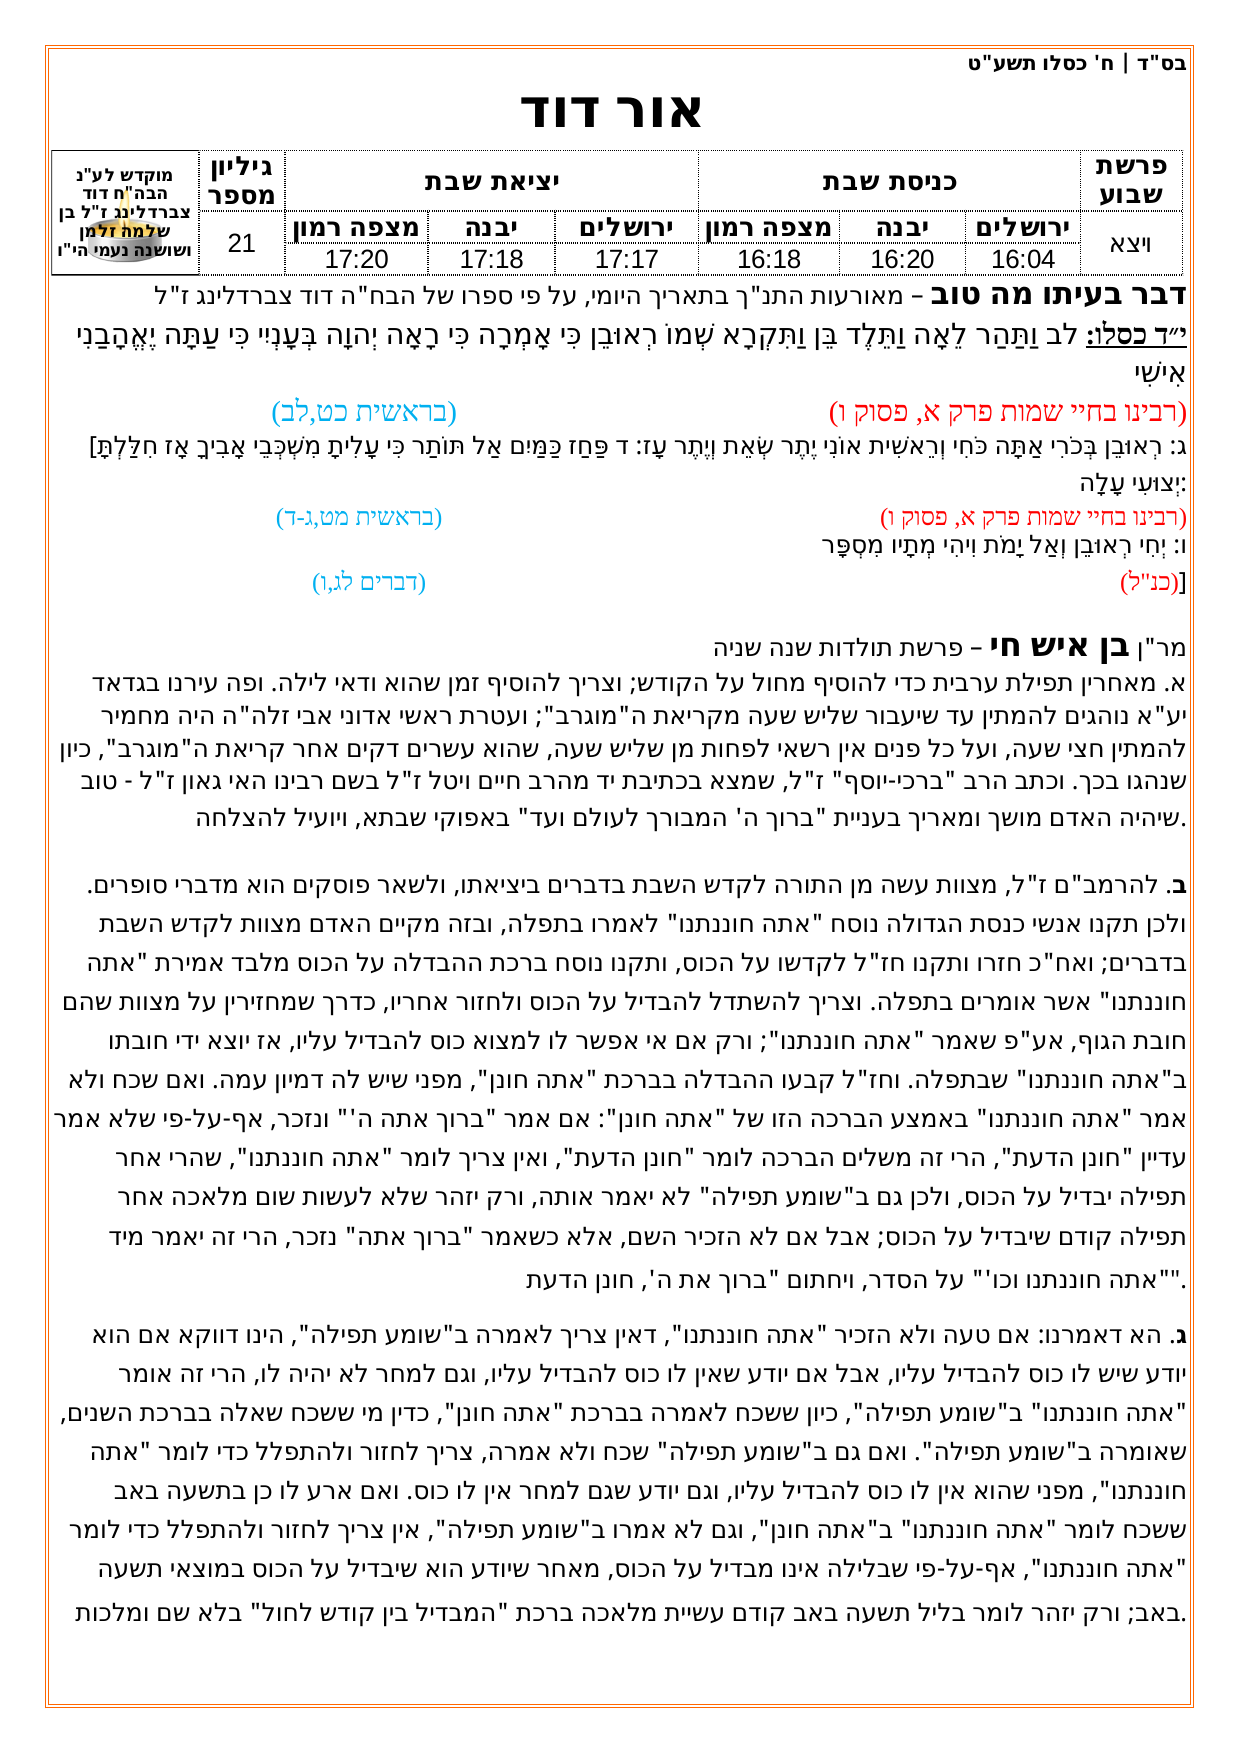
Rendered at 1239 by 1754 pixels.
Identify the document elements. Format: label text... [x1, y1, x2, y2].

list [0, 317, 45, 394]
text ג. הא דאמרנו: אם טעה ולא הזכיר "אתה חוננתנו", דאין צריך לאמרה ב"שומע תפילה", הינו דווקא אם הוא יודע שיש לו כוס להבדיל עליו, אבל אם יודע שאין לו כוס להבדיל עליו, וגם למחר לא יהיה לו, הרי זה אומר "אתה חוננתנו" ב"שומע תפילה", כיון ששכח לאמרה בברכת "אתה חונן", כדין מי ששכח שאלה בברכת השנים, שאומרה ב"שומע תפילה". ואם גם ב"שומע תפילה" שכח ולא אמרה, צריך לחזור ולהתפלל כדי לומר "אתה חוננתנו", מפני שהוא אין לו כוס להבדיל עליו, וגם יודע שגם למחר אין לו כוס. ואם ארע לו כן בתשעה באב ששכח לומר "אתה חוננתנו" ב"אתה חונן", וגם לא אמרו ב"שומע תפילה", אין צריך לחזור ולהתפלל כדי לומר "אתה חוננתנו", אף-על-פי שבלילה אינו מבדיל על הכוס, מאחר שיודע הוא שיבדיל על הכוס במוצאי תשעה באב; ורק יזהר לומר בליל תשעה באב קודם עשיית מלאכה ברכת "המבדיל בין קודש לחול" בלא שם ומלכות. [52, 1321, 1187, 1632]
text ו: יְחִי רְאוּבֵן וְאַל יָמֹת וִיהִי מְתָיו מִסְפָּר [49, 531, 1187, 563]
text (בראשית מט,ג-ד) (רבינו בחיי שמות פרק א, פסוק ו) [49, 502, 1187, 531]
text אור דוד [52, 79, 1187, 150]
text דבר בעיתו מה טוב – מאורעות התנ"ך בתאריך היומי, על פי ספרו של הבח"ה דוד צברדלינג ז"ל [52, 150, 1187, 317]
text ב. להרמב"ם ז"ל, מצוות עשה מן התורה לקדש השבת בדברים ביציאתו, ולשאר פוסקים הוא מדברי סופרים. ולכן תקנו אנשי כנסת הגדולה נוסח "אתה חוננתנו" לאמרו בתפלה, ובזה מקיים האדם מצוות לקדש השבת בדברים; ואח"כ חזרו ותקנו חז"ל לקדשו על הכוס, ותקנו נוסח ברכת ההבדלה על הכוס מלבד אמירת "אתה חוננתנו" אשר אומרים בתפלה. וצריך להשתדל להבדיל על הכוס ולחזור אחריו, כדרך שמחזירין על מצוות שהם חובת הגוף, אע"פ שאמר "אתה חוננתנו"; ורק אם אי אפשר לו למצוא כוס להבדיל עליו, אז יוצא ידי חובתו ב"אתה חוננתנו" שבתפלה. וחז"ל קבעו ההבדלה בברכת "אתה חונן", מפני שיש לה דמיון עמה. ואם שכח ולא אמר "אתה חוננתנו" באמצע הברכה הזו של "אתה חונן": אם אמר "ברוך אתה ה'" ונזכר, אף-על-פי שלא אמר עדיין "חונן הדעת", הרי זה משלים הברכה לומר "חונן הדעת", ואין צריך לומר "אתה חוננתנו", שהרי אחר תפילה יבדיל על הכוס, ולכן גם ב"שומע תפילה" לא יאמר אותה, ורק יזהר שלא לעשות שום מלאכה אחר תפילה קודם שיבדיל על הכוס; אבל אם לא הזכיר השם, אלא כשאמר "ברוך אתה" נזכר, הרי זה יאמר מיד "אתה חוננתנו וכו'" על הסדר, ויחתום "ברוך את ה', חונן הדעת". [52, 871, 1187, 1299]
text (דברים לג,ו) (כנ"ל)] [49, 563, 1187, 597]
list י״ד כסלו: לב וַתַּהַר לֵאָה וַתֵּלֶד בֵּן וַתִּקְרָא שְׁמוֹ רְאוּבֵן כִּי אָמְרָה כִּי רָאָה יְהוָה בְּעָנְיִי כִּי עַתָּה יֶאֱהָבַנִי אִישִׁי [49, 317, 1187, 394]
text א. מאחרין תפילת ערבית כדי להוסיף מחול על הקודש; וצריך להוסיף זמן שהוא ודאי לילה. ופה עירנו בגדאד יע"א נוהגים להמתין עד שיעבור שליש שעה מקריאת ה"מוגרב"; ועטרת ראשי אדוני אבי זלה"ה היה מחמיר להמתין חצי שעה, ועל כל פנים אין רשאי לפחות מן שליש שעה, שהוא עשרים דקים אחר קריאת ה"מוגרב", כיון שנהגו בכך. וכתב הרב "ברכי-יוסף" ז"ל, שמצא בכתיבת יד מהרב חיים ויטל ז"ל בשם רבינו האי גאון ז"ל - טוב שיהיה האדם מושך ומאריך בעניית "ברוך ה' המבורך לעולם ועד" באפוקי שבתא, ויועיל להצלחה. [52, 669, 1187, 837]
text בס"ד | ח' כסלו תשע"ט [52, 52, 1187, 79]
text מר"ן בן איש חי – פרשת תולדות שנה שניה [52, 626, 1187, 669]
text (בראשית כט,לב) (רבינו בחיי שמות פרק א, פסוק ו) [49, 394, 1187, 428]
text [ג: רְאוּבֵן בְּכֹרִי אַתָּה כֹּחִי וְרֵאשִׁית אוֹנִי יֶתֶר שְׂאֵת וְיֶתֶר עָז: ד פַּחַז כַּמַּיִם אַל תּוֹתַר כִּי עָלִיתָ מִשְׁכְּבֵי אָבִיךָ אָז חִלַּלְתָּ יְצוּעִי עָלָה: [49, 428, 1187, 502]
